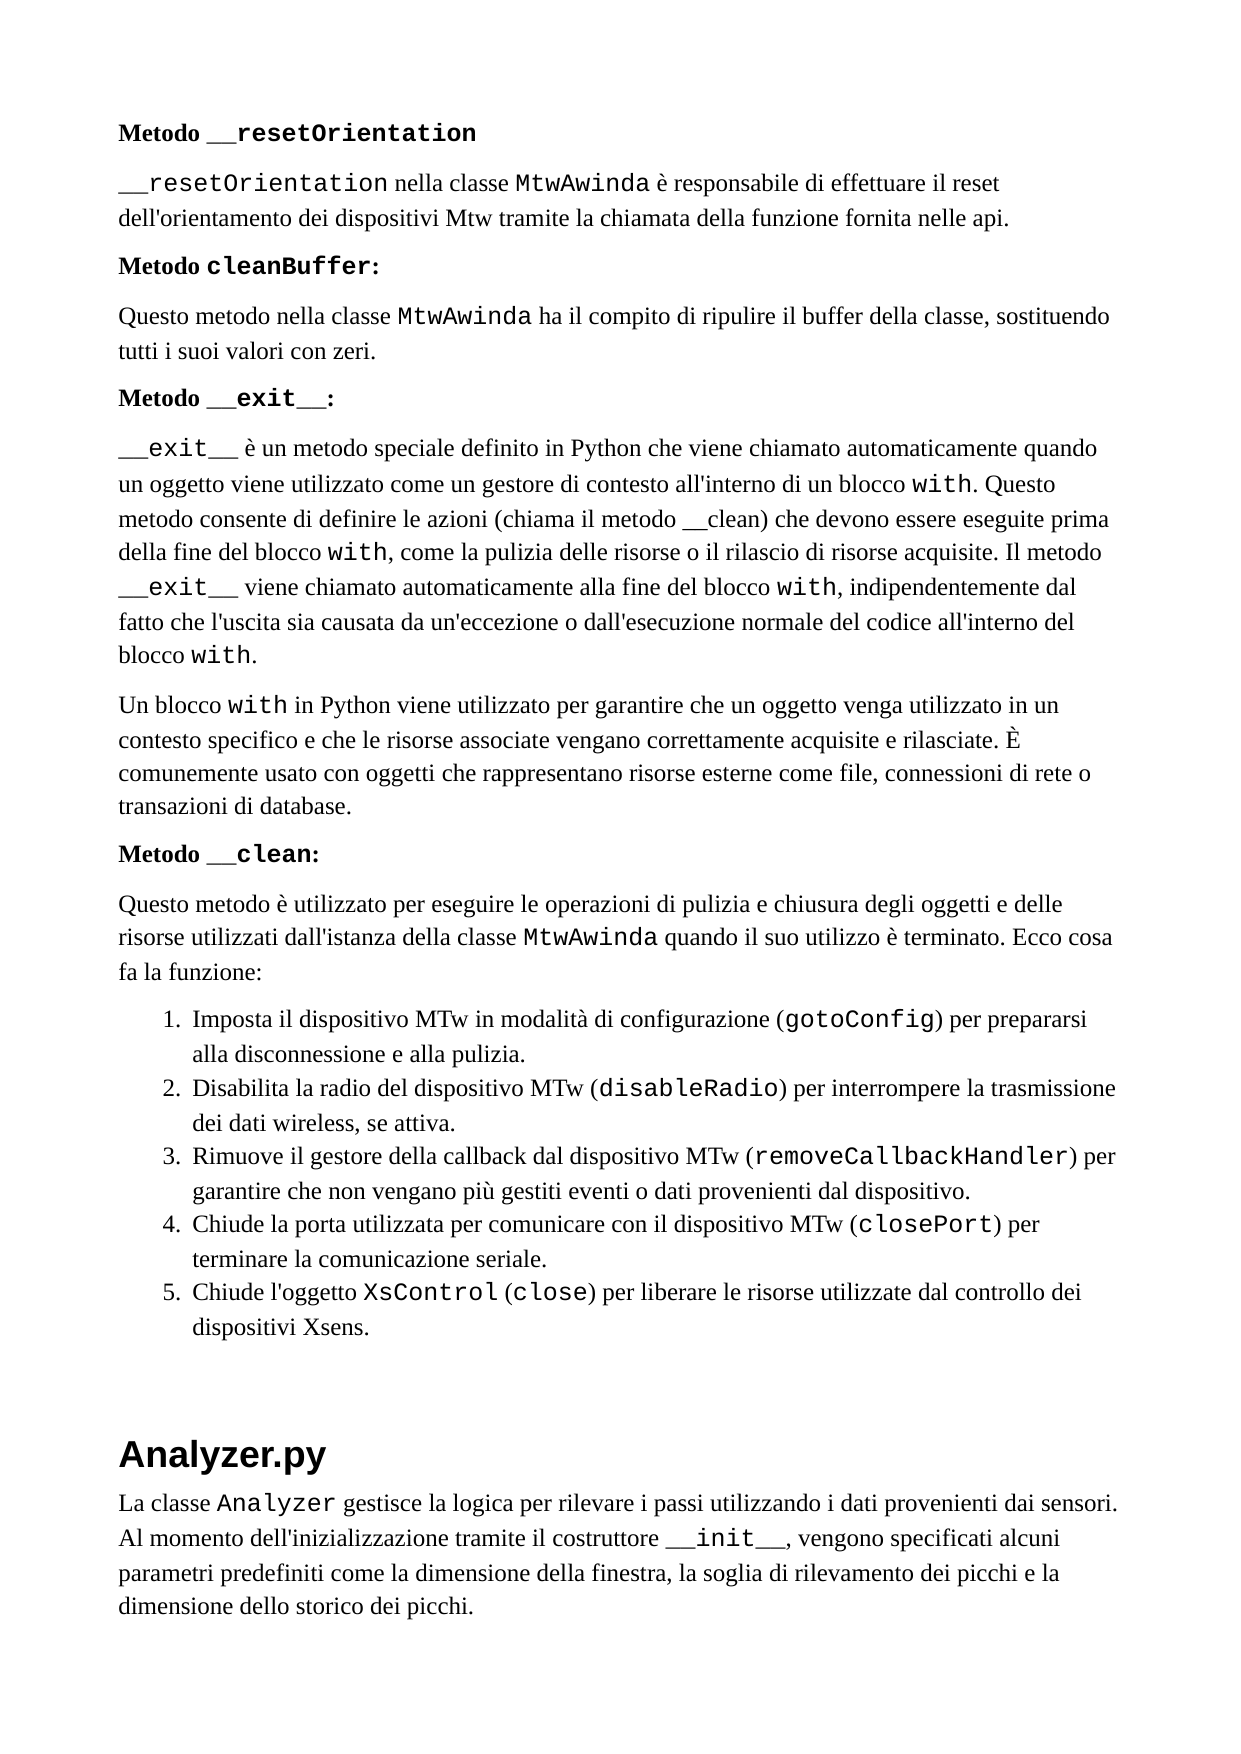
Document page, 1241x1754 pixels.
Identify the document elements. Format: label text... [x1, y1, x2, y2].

text __resetOrientation nella classe MtwAwinda è responsabile di effettuare il reset dell'orientamento dei dispositivi Mtw tramite la chiamata della funzione fornita nelle api. [118, 168, 1122, 232]
text Questo metodo è utilizzato per eseguire le operazioni di pulizia e chiusura degli oggetti e delle risorse utilizzati dall'istanza della classe MtwAwinda quando il suo utilizzo è terminato. Ecco cosa fa la funzione: [118, 889, 1122, 986]
text Metodo __clean: [118, 839, 1122, 869]
list Rimuove il gestore della callback dal dispositivo MTw (removeCallbackHandler) per garantire che non vengano più gestiti eventi o dati provenienti dal dispositivo. [162, 1141, 1122, 1204]
text La classe Analyzer gestisce la logica per rilevare i passi utilizzando i dati provenienti dai sensori. Al momento dell'inizializzazione tramite il costruttore __init__, vengono specificati alcuni parametri predefiniti come la dimensione della finestra, la soglia di rilevamento dei picchi e la dimensione dello storico dei picchi. [118, 1488, 1122, 1620]
list Chiude la porta utilizzata per comunicare con il dispositivo MTw (closePort) per terminare la comunicazione seriale. [162, 1209, 1122, 1273]
text Metodo cleanBuffer: [118, 251, 1122, 282]
text Metodo __exit__: [118, 383, 1122, 414]
list Disabilita la radio del dispositivo MTw (disableRadio) per interrompere la trasmissione dei dati wireless, se attiva. [162, 1073, 1122, 1136]
list Imposta il dispositivo MTw in modalità di configurazione (gotoConfig) per prepararsi alla disconnessione e alla pulizia. [162, 1004, 1122, 1068]
subtitle Analyzer.py [118, 1432, 1122, 1475]
text __exit__ è un metodo speciale definito in Python che viene chiamato automaticamente quando un oggetto viene utilizzato come un gestore di contesto all'interno di un blocco with. Questo metodo consente di definire le azioni (chiama il metodo __clean) che devono essere eseguite prima della fine del blocco with, come la pulizia delle risorse o il rilascio di risorse acquisite. Il metodo __exit__ viene chiamato automaticamente alla fine del blocco with, indipendentemente dal fatto che l'uscita sia causata da un'eccezione o dall'esecuzione normale del codice all'interno del blocco with. [118, 433, 1122, 671]
text Metodo __resetOrientation [118, 118, 1122, 149]
text Questo metodo nella classe MtwAwinda ha il compito di ripulire il buffer della classe, sostituendo tutti i suoi valori con zeri. [118, 301, 1122, 365]
list Chiude l'oggetto XsControl (close) per liberare le risorse utilizzate dal controllo dei dispositivi Xsens. [162, 1277, 1122, 1341]
text Un blocco with in Python viene utilizzato per garantire che un oggetto venga utilizzato in un contesto specifico e che le risorse associate vengano correttamente acquisite e rilasciate. È comunemente usato con oggetti che rappresentano risorse esterne come file, connessioni di rete o transazioni di database. [118, 690, 1122, 820]
